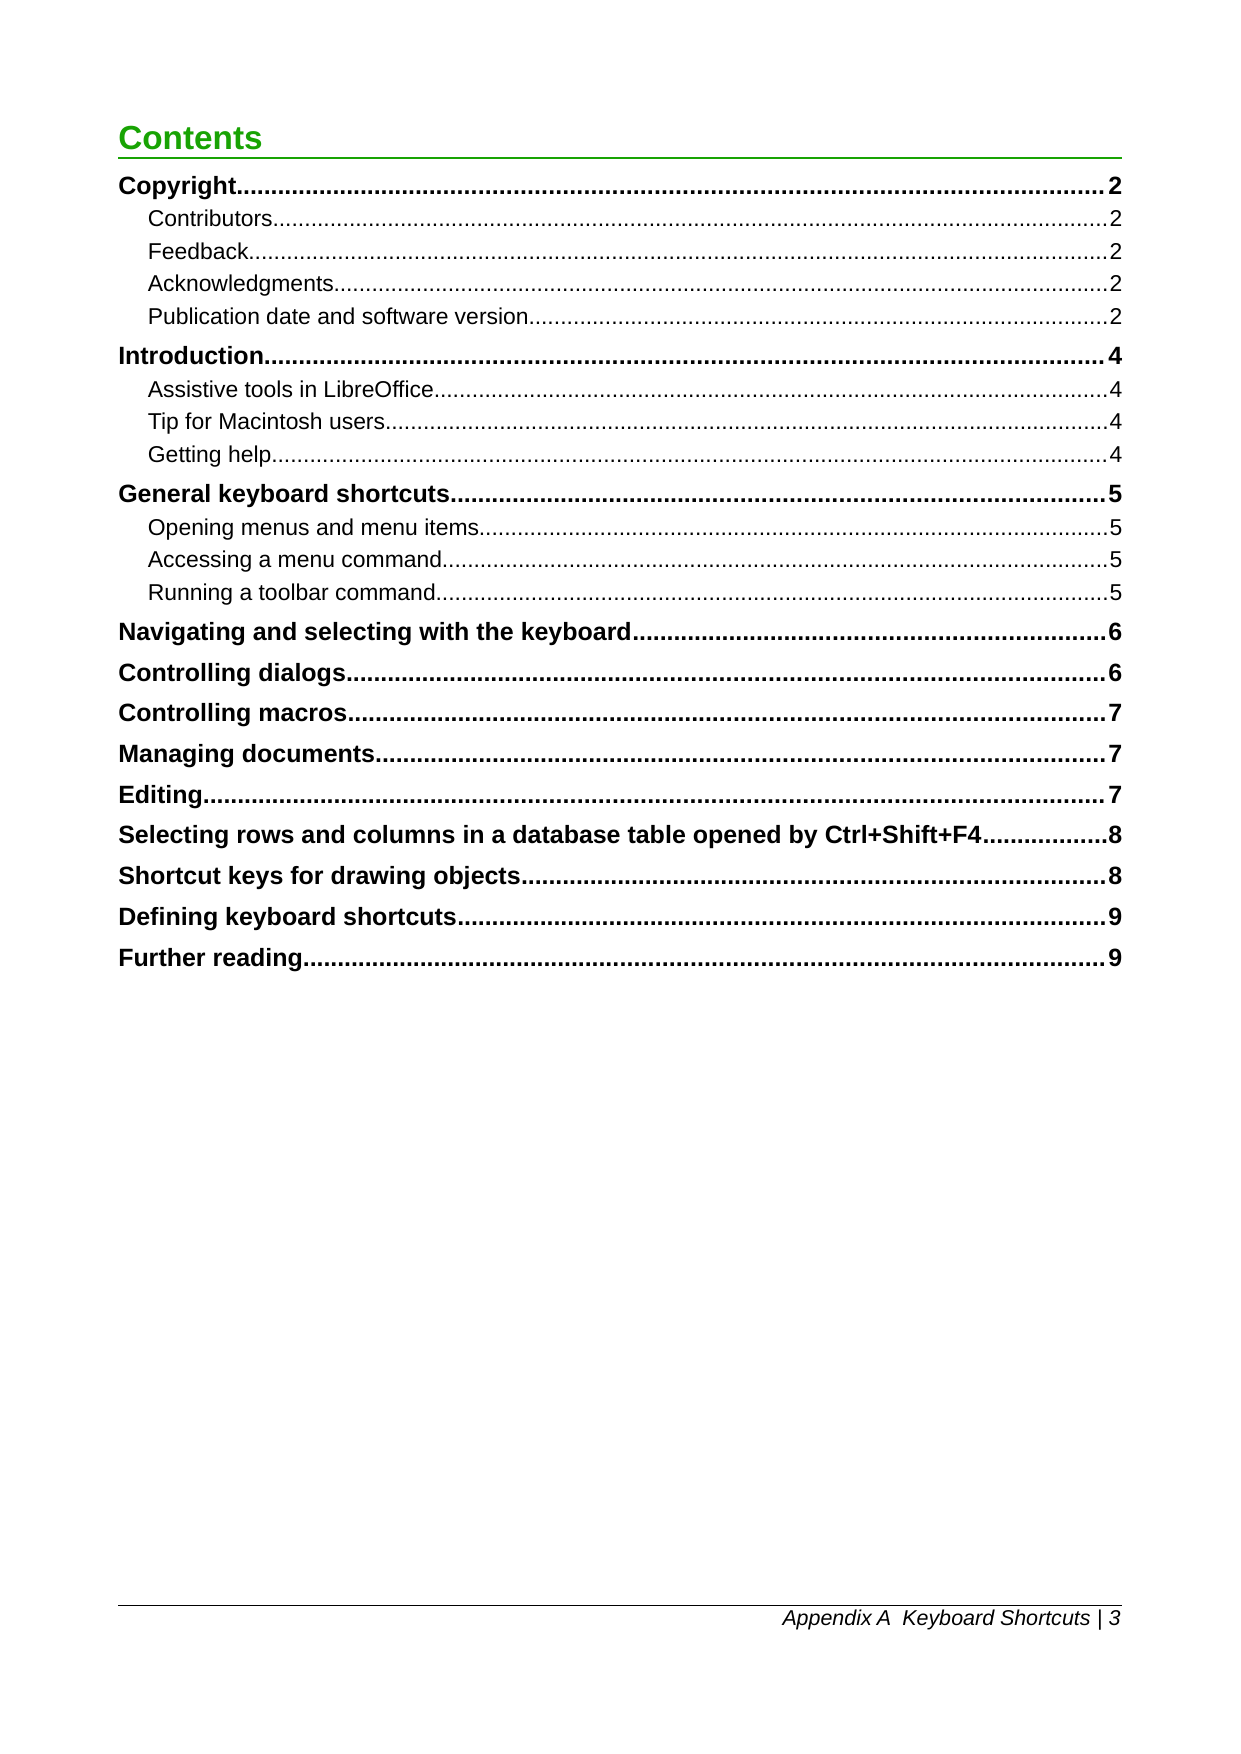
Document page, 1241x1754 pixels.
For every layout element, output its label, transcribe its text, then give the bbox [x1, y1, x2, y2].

text Acknowledgments 2 [148, 270, 1122, 297]
text Getting help 4 [148, 441, 1122, 467]
text Assistive tools in LibreOffice 4 [148, 376, 1122, 402]
text Selecting rows and columns in a database table opened by Ctrl+Shift+F4 8 [118, 820, 1122, 849]
text Copyright 2 [118, 171, 1122, 199]
text Introduction 4 [118, 341, 1122, 370]
text General keyboard shortcuts 5 [118, 479, 1122, 508]
text Opening menus and menu items 5 [148, 514, 1122, 540]
text Controlling dialogs 6 [118, 657, 1122, 686]
text Editing 7 [118, 780, 1122, 808]
text Managing documents 7 [118, 739, 1122, 768]
subtitle Contents [118, 118, 1122, 157]
text Accessing a menu command 5 [148, 546, 1122, 572]
text Further reading 9 [118, 943, 1122, 971]
text Navigating and selecting with the keyboard 6 [118, 617, 1122, 646]
text Shortcut keys for drawing objects 8 [118, 861, 1122, 890]
text Tip for Macintosh users 4 [148, 408, 1122, 434]
text Defining keyboard shortcuts 9 [118, 902, 1122, 931]
text Feedback 2 [148, 238, 1122, 264]
text Controlling macros 7 [118, 698, 1122, 727]
text Publication date and software version 2 [148, 303, 1122, 329]
text Contributors 2 [148, 205, 1122, 232]
text Running a toolbar command 5 [148, 578, 1122, 605]
